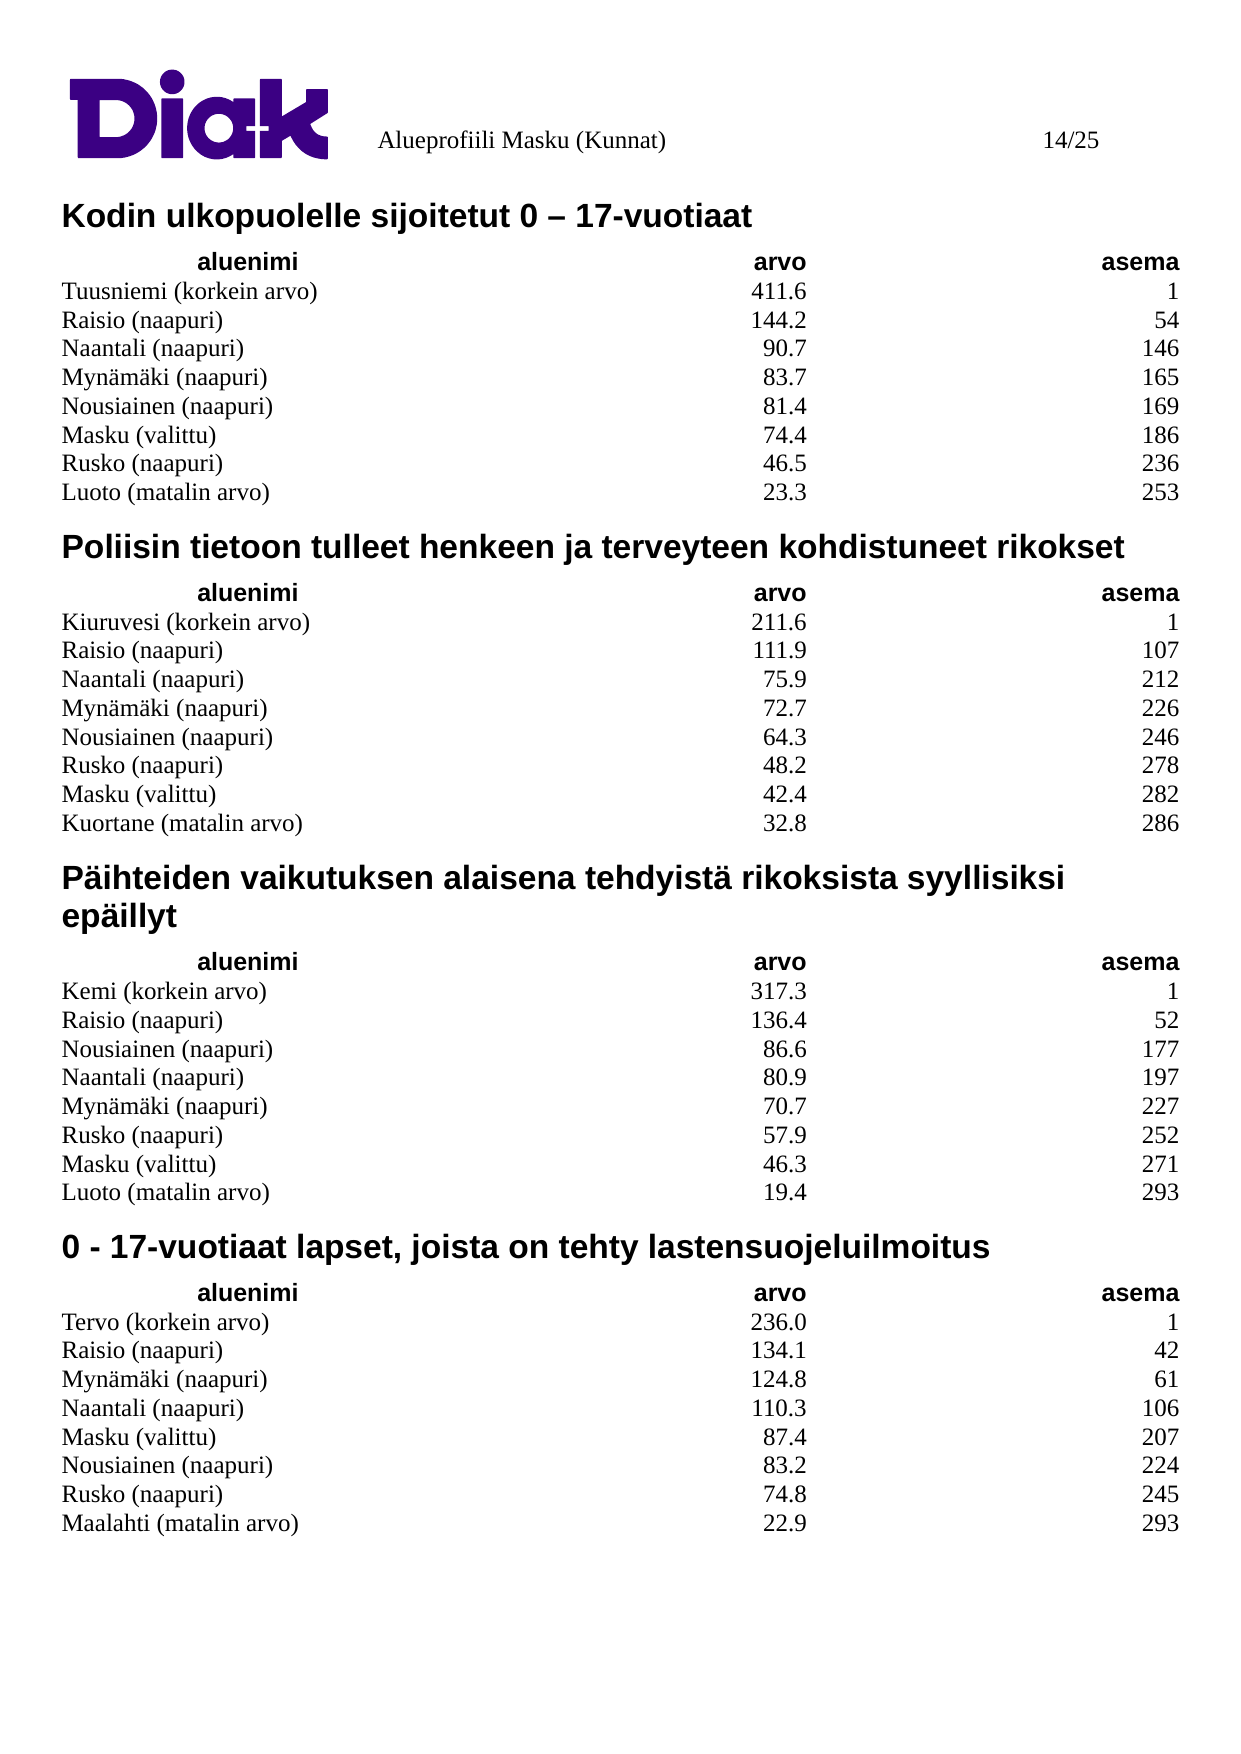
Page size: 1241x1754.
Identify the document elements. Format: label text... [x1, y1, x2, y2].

table_cell 146 [806, 334, 1179, 362]
table_cell 236.0 [434, 1307, 806, 1336]
table_cell Masku (valittu) [61, 1422, 434, 1451]
table_cell Nousiainen (naapuri) [61, 722, 434, 751]
table_cell 227 [806, 1091, 1179, 1120]
table_cell 42 [806, 1336, 1179, 1364]
table_cell 212 [806, 664, 1179, 693]
table_cell Luoto (matalin arvo) [61, 477, 434, 506]
table_header asema [806, 578, 1179, 607]
table_cell Tervo (korkein arvo) [61, 1307, 434, 1336]
table_cell 74.8 [434, 1479, 806, 1508]
subtitle Poliisin tietoon tulleet henkeen ja terveyteen kohdistuneet rikokset [61, 527, 1179, 566]
table_cell Rusko (naapuri) [61, 1120, 434, 1149]
table_cell 207 [806, 1422, 1179, 1451]
table_cell 111.9 [434, 636, 806, 664]
table_cell 110.3 [434, 1393, 806, 1422]
table_header aluenimi [61, 247, 434, 276]
table_cell Masku (valittu) [61, 420, 434, 448]
table_cell 236 [806, 449, 1179, 477]
subtitle Kodin ulkopuolelle sijoitetut 0 – 17-vuotiaat [61, 196, 1179, 235]
table_cell 74.4 [434, 420, 806, 448]
table_header aluenimi [61, 948, 434, 976]
table_header asema [806, 247, 1179, 276]
table_cell Nousiainen (naapuri) [61, 1451, 434, 1479]
table_cell Kuortane (matalin arvo) [61, 808, 434, 837]
table_cell 48.2 [434, 751, 806, 779]
table_cell Rusko (naapuri) [61, 1479, 434, 1508]
table_cell Raisio (naapuri) [61, 1005, 434, 1034]
table_cell Luoto (matalin arvo) [61, 1178, 434, 1206]
table_cell Naantali (naapuri) [61, 334, 434, 362]
table_cell 90.7 [434, 334, 806, 362]
table_cell Mynämäki (naapuri) [61, 1364, 434, 1393]
table_cell 186 [806, 420, 1179, 448]
table_cell 83.7 [434, 362, 806, 391]
table_cell Raisio (naapuri) [61, 305, 434, 333]
table_cell 1 [806, 1307, 1179, 1336]
table_cell Masku (valittu) [61, 1149, 434, 1177]
table_cell 64.3 [434, 722, 806, 751]
table_cell 252 [806, 1120, 1179, 1149]
table_cell 1 [806, 607, 1179, 636]
table_cell Kemi (korkein arvo) [61, 976, 434, 1005]
table_cell 72.7 [434, 693, 806, 722]
table_cell 165 [806, 362, 1179, 391]
table_header asema [806, 1278, 1179, 1307]
table_cell Naantali (naapuri) [61, 664, 434, 693]
table_cell 282 [806, 779, 1179, 808]
table_cell 293 [806, 1178, 1179, 1206]
table_cell 1 [806, 276, 1179, 305]
table_cell Mynämäki (naapuri) [61, 693, 434, 722]
table_header aluenimi [61, 578, 434, 607]
table_cell 124.8 [434, 1364, 806, 1393]
table_cell 107 [806, 636, 1179, 664]
table_header arvo [434, 948, 806, 976]
table_cell 52 [806, 1005, 1179, 1034]
table_cell 57.9 [434, 1120, 806, 1149]
table_cell 293 [806, 1508, 1179, 1537]
table_cell 169 [806, 391, 1179, 420]
table_cell Mynämäki (naapuri) [61, 1091, 434, 1120]
table_header arvo [434, 1278, 806, 1307]
table_cell 70.7 [434, 1091, 806, 1120]
table_cell 224 [806, 1451, 1179, 1479]
table_cell 226 [806, 693, 1179, 722]
table_cell Naantali (naapuri) [61, 1393, 434, 1422]
table_cell 106 [806, 1393, 1179, 1422]
table_cell 1 [806, 976, 1179, 1005]
table_cell 245 [806, 1479, 1179, 1508]
table_cell 144.2 [434, 305, 806, 333]
table_cell Raisio (naapuri) [61, 1336, 434, 1364]
table_cell 286 [806, 808, 1179, 837]
table_cell Nousiainen (naapuri) [61, 391, 434, 420]
table_header arvo [434, 578, 806, 607]
table_cell 271 [806, 1149, 1179, 1177]
table_cell 411.6 [434, 276, 806, 305]
table_header asema [806, 948, 1179, 976]
table_cell Kiuruvesi (korkein arvo) [61, 607, 434, 636]
table_cell Rusko (naapuri) [61, 449, 434, 477]
table_cell 87.4 [434, 1422, 806, 1451]
table_cell 134.1 [434, 1336, 806, 1364]
table_cell 32.8 [434, 808, 806, 837]
table_cell 23.3 [434, 477, 806, 506]
table_header arvo [434, 247, 806, 276]
table_cell Nousiainen (naapuri) [61, 1034, 434, 1062]
table_cell 80.9 [434, 1063, 806, 1091]
table_cell 177 [806, 1034, 1179, 1062]
table_cell 46.3 [434, 1149, 806, 1177]
table_cell 61 [806, 1364, 1179, 1393]
table_cell 136.4 [434, 1005, 806, 1034]
table_cell Raisio (naapuri) [61, 636, 434, 664]
table_cell 317.3 [434, 976, 806, 1005]
table_cell 253 [806, 477, 1179, 506]
table_cell Maalahti (matalin arvo) [61, 1508, 434, 1537]
table_cell 278 [806, 751, 1179, 779]
table_cell 211.6 [434, 607, 806, 636]
table_cell Naantali (naapuri) [61, 1063, 434, 1091]
table_cell 22.9 [434, 1508, 806, 1537]
subtitle 0 - 17-vuotiaat lapset, joista on tehty lastensuojeluilmoitus [61, 1227, 1179, 1266]
table_cell 75.9 [434, 664, 806, 693]
table_cell 83.2 [434, 1451, 806, 1479]
table_cell 81.4 [434, 391, 806, 420]
table_cell 246 [806, 722, 1179, 751]
subtitle Päihteiden vaikutuksen alaisena tehdyistä rikoksista syyllisiksi epäillyt [61, 858, 1179, 935]
table_cell 42.4 [434, 779, 806, 808]
table_cell Rusko (naapuri) [61, 751, 434, 779]
table_cell 54 [806, 305, 1179, 333]
table_cell 46.5 [434, 449, 806, 477]
table_cell 197 [806, 1063, 1179, 1091]
table_cell 86.6 [434, 1034, 806, 1062]
table_header aluenimi [61, 1278, 434, 1307]
table_cell 19.4 [434, 1178, 806, 1206]
table_cell Masku (valittu) [61, 779, 434, 808]
table_cell Mynämäki (naapuri) [61, 362, 434, 391]
table_cell Tuusniemi (korkein arvo) [61, 276, 434, 305]
